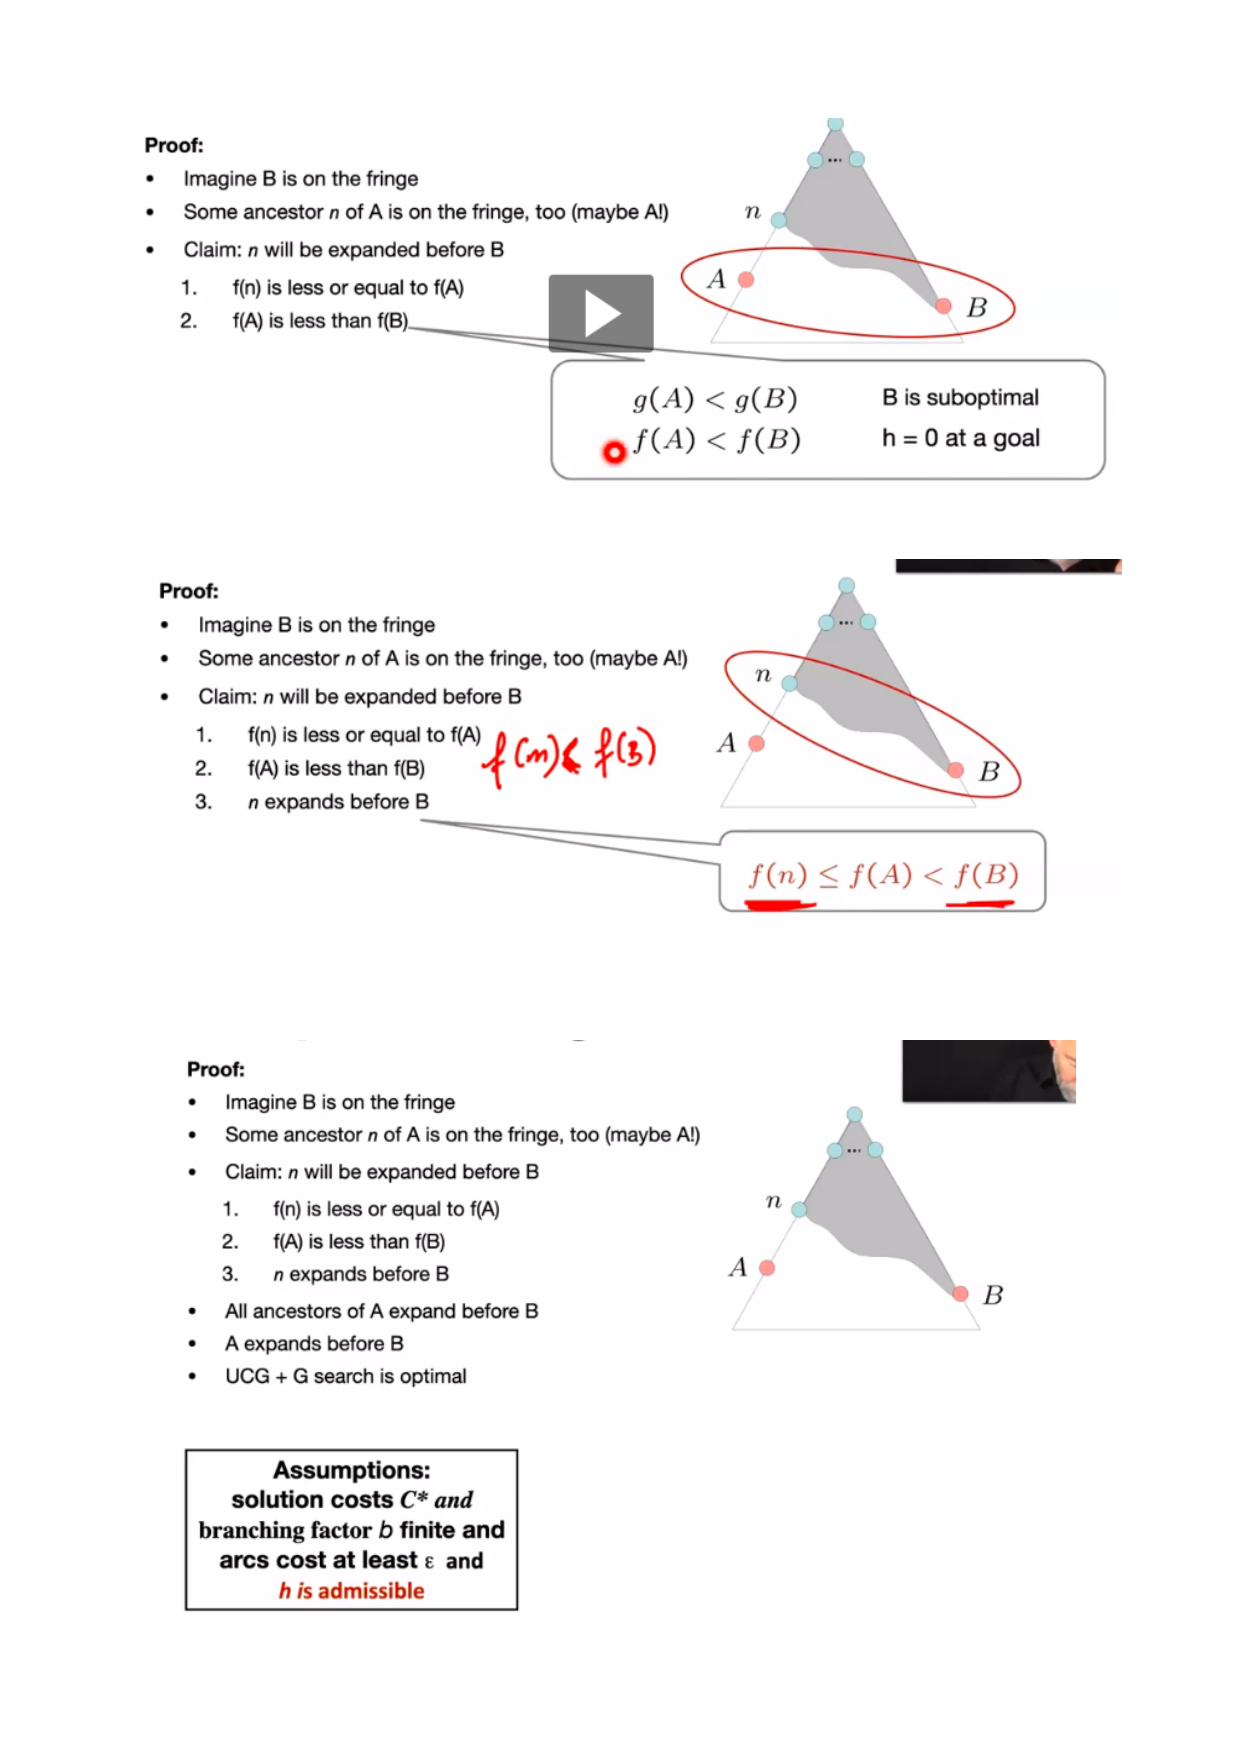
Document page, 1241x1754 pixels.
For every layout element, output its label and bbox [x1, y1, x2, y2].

picture [118, 559, 1123, 988]
picture [118, 118, 1123, 507]
picture [164, 1040, 1077, 1623]
